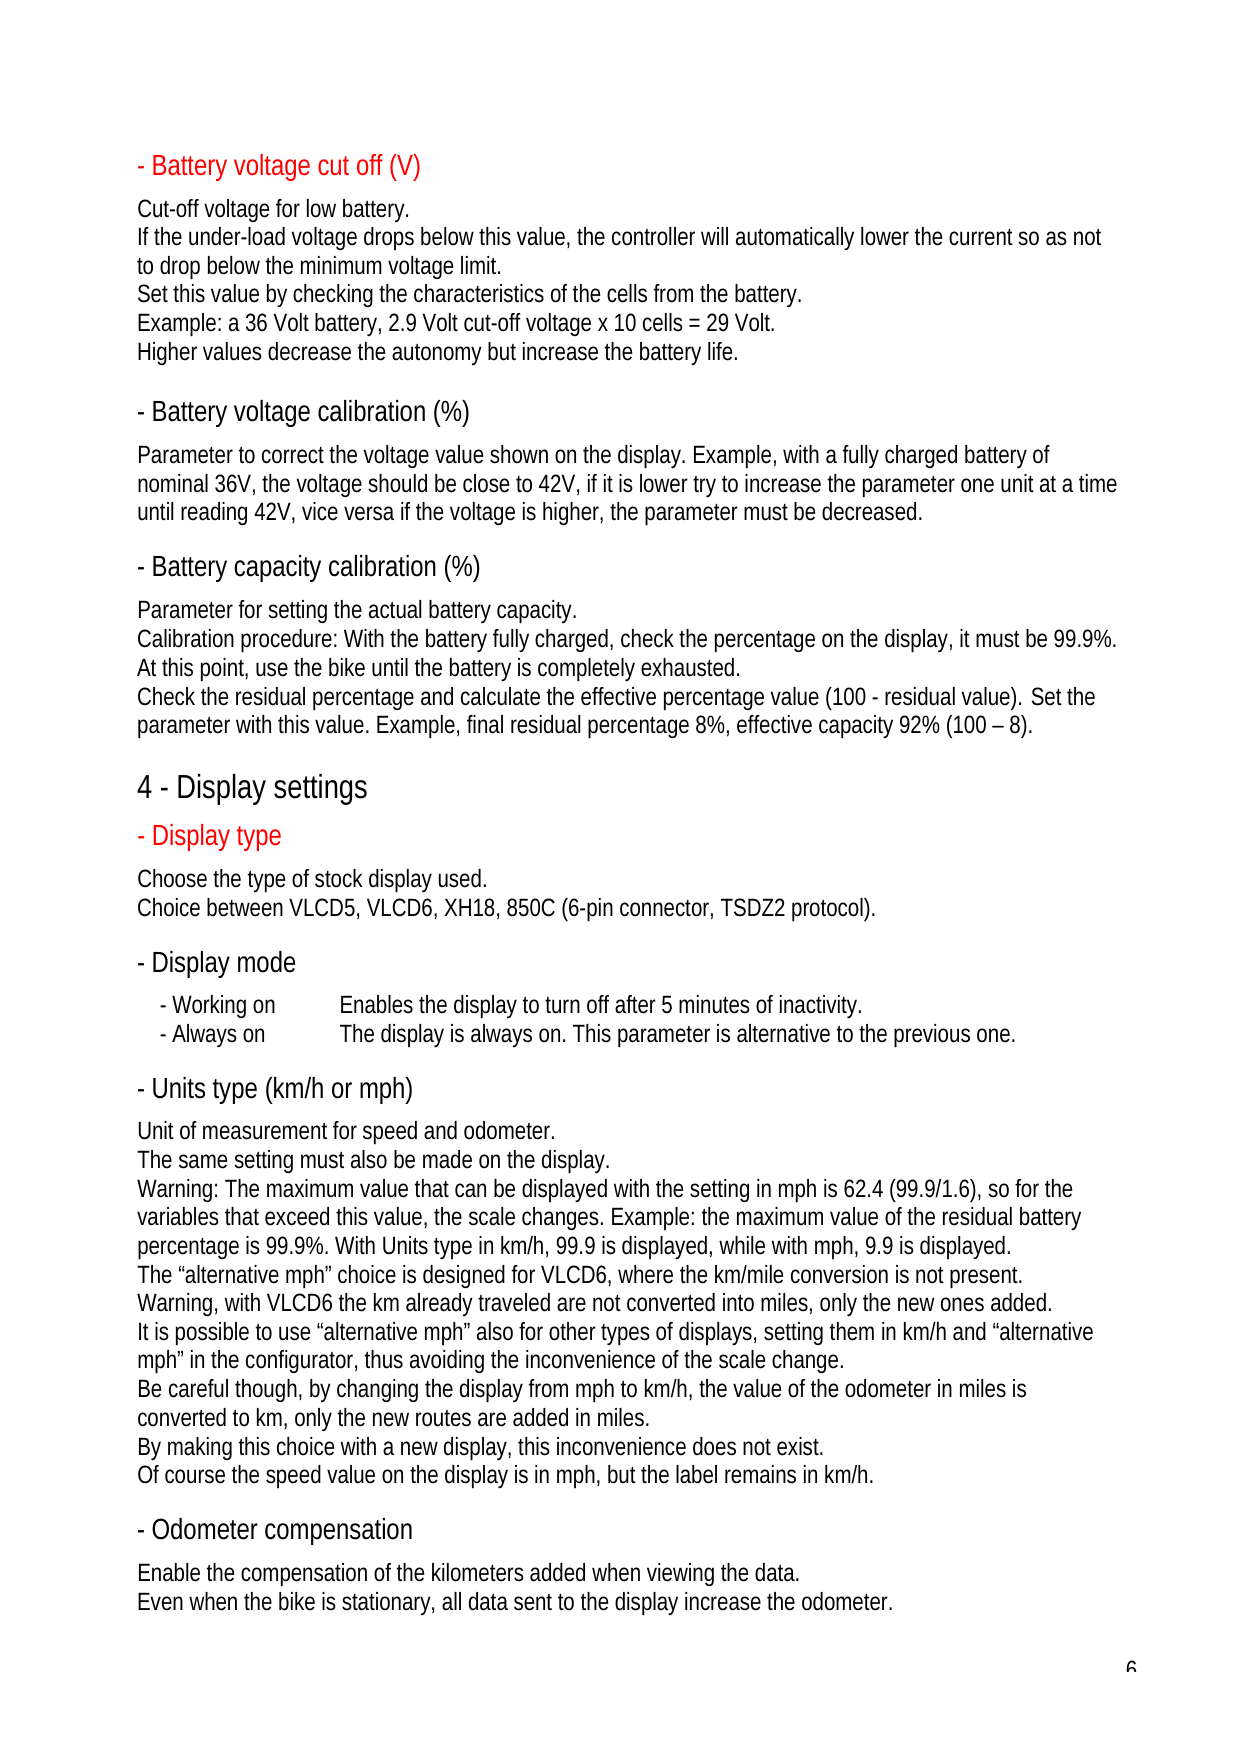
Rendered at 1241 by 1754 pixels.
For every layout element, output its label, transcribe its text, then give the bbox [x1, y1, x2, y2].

text - Battery voltage cut off (V) [137, 148, 1122, 181]
subtitle Check the residual percentage and calculate the effective percentage value (100 - residual value). Set the [137, 681, 1122, 710]
subtitle Parameter for setting the actual battery capacity. [137, 596, 1122, 624]
text The same setting must also be made on the display. [137, 1145, 1122, 1174]
text The “alternative mph” choice is designed for VLCD6, where the km/mile conversion is not present. [137, 1259, 1122, 1288]
subtitle Calibration procedure: With the battery fully charged, check the percentage on the display, it must be 99.9%. [137, 624, 1122, 653]
text Higher values decrease the autonomy but increase the battery life. [137, 337, 1122, 365]
text Even when the bike is stationary, all data sent to the display increase the odometer. [137, 1587, 1122, 1616]
text Unit of measurement for speed and odometer. [137, 1116, 1122, 1145]
text Choose the type of stock display used. [137, 864, 1122, 893]
text Cut-off voltage for low battery. [137, 193, 1122, 222]
text Set this value by checking the characteristics of the cells from the battery. [137, 279, 1122, 308]
text - Display type [137, 818, 1122, 852]
subtitle - Always on The display is always on. This parameter is alternative to the previous one. [159, 1019, 1122, 1047]
text By making this choice with a new display, this inconvenience does not exist. [137, 1431, 1122, 1460]
text - Odometer compensation [137, 1512, 1122, 1546]
subtitle parameter with this value. Example, final residual percentage 8%, effective capacity 92% (100 – 8). [137, 710, 1122, 739]
subtitle At this point, use the bike until the battery is completely exhausted. [137, 653, 1122, 681]
text - Battery voltage calibration (%) [137, 394, 1122, 427]
text Parameter to correct the voltage value shown on the display. Example, with a fully charged battery of nominal 36V, the voltage should be close to 42V, if it is lower try to increase the parameter one unit at a time until reading 42V, vice versa if the voltage is higher, the parameter must be decreased. [137, 440, 1122, 526]
text Enable the compensation of the kilometers added when viewing the data. [137, 1558, 1122, 1587]
text Choice between VLCD5, VLCD6, XH18, 850C (6-pin connector, TSDZ2 protocol). [137, 893, 1122, 921]
text If the under-load voltage drops below this value, the controller will automatically lower the current so as not to drop below the minimum voltage limit. [137, 222, 1122, 279]
text - Battery capacity calibration (%) [137, 549, 1122, 583]
subtitle - Working on Enables the display to turn off after 5 minutes of inactivity. [159, 990, 1122, 1019]
text Example: a 36 Volt battery, 2.9 Volt cut-off voltage x 10 cells = 29 Volt. [137, 308, 1122, 337]
text - Units type (km/h or mph) [137, 1071, 1122, 1104]
text Warning, with VLCD6 the km already traveled are not converted into miles, only the new ones added. [137, 1288, 1122, 1317]
text Of course the speed value on the display is in mph, but the label remains in km/h. [137, 1460, 1122, 1489]
text Warning: The maximum value that can be displayed with the setting in mph is 62.4 (99.9/1.6), so for the variables that exceed this value, the scale changes. Example: the maximum value of the residual battery percentage is 99.9%. With Units type in km/h, 99.9 is displayed, while with mph, 9.9 is displayed. [137, 1174, 1122, 1259]
text It is possible to use “alternative mph” also for other types of displays, setting them in km/h and “alternative mph” in the configurator, thus avoiding the inconvenience of the scale change. [137, 1317, 1122, 1374]
text Be careful though, by changing the display from mph to km/h, the value of the odometer in miles is converted to km, only the new routes are added in miles. [137, 1374, 1122, 1431]
text - Display mode [137, 945, 1122, 978]
text 4 - Display settings [137, 767, 1122, 806]
